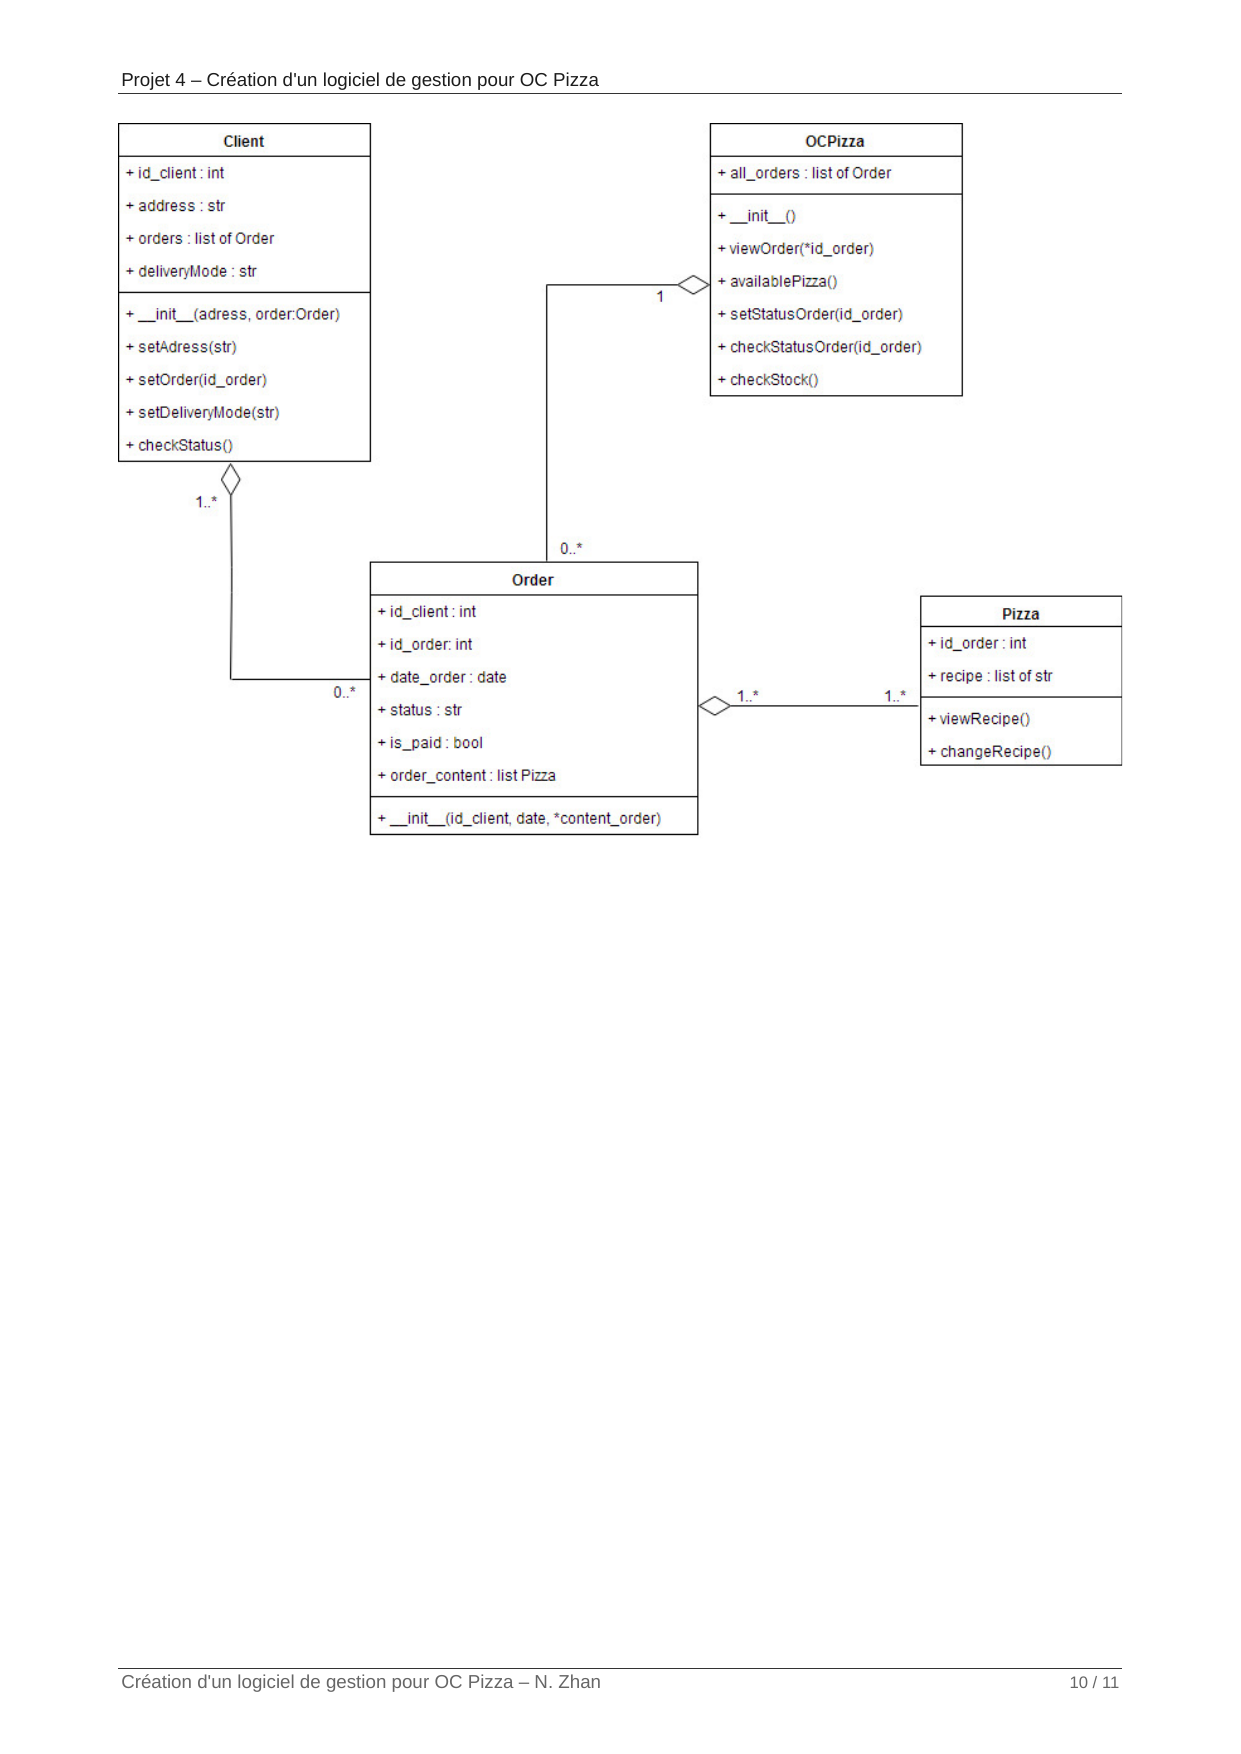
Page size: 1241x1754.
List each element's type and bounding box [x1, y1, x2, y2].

picture [118, 123, 1123, 839]
